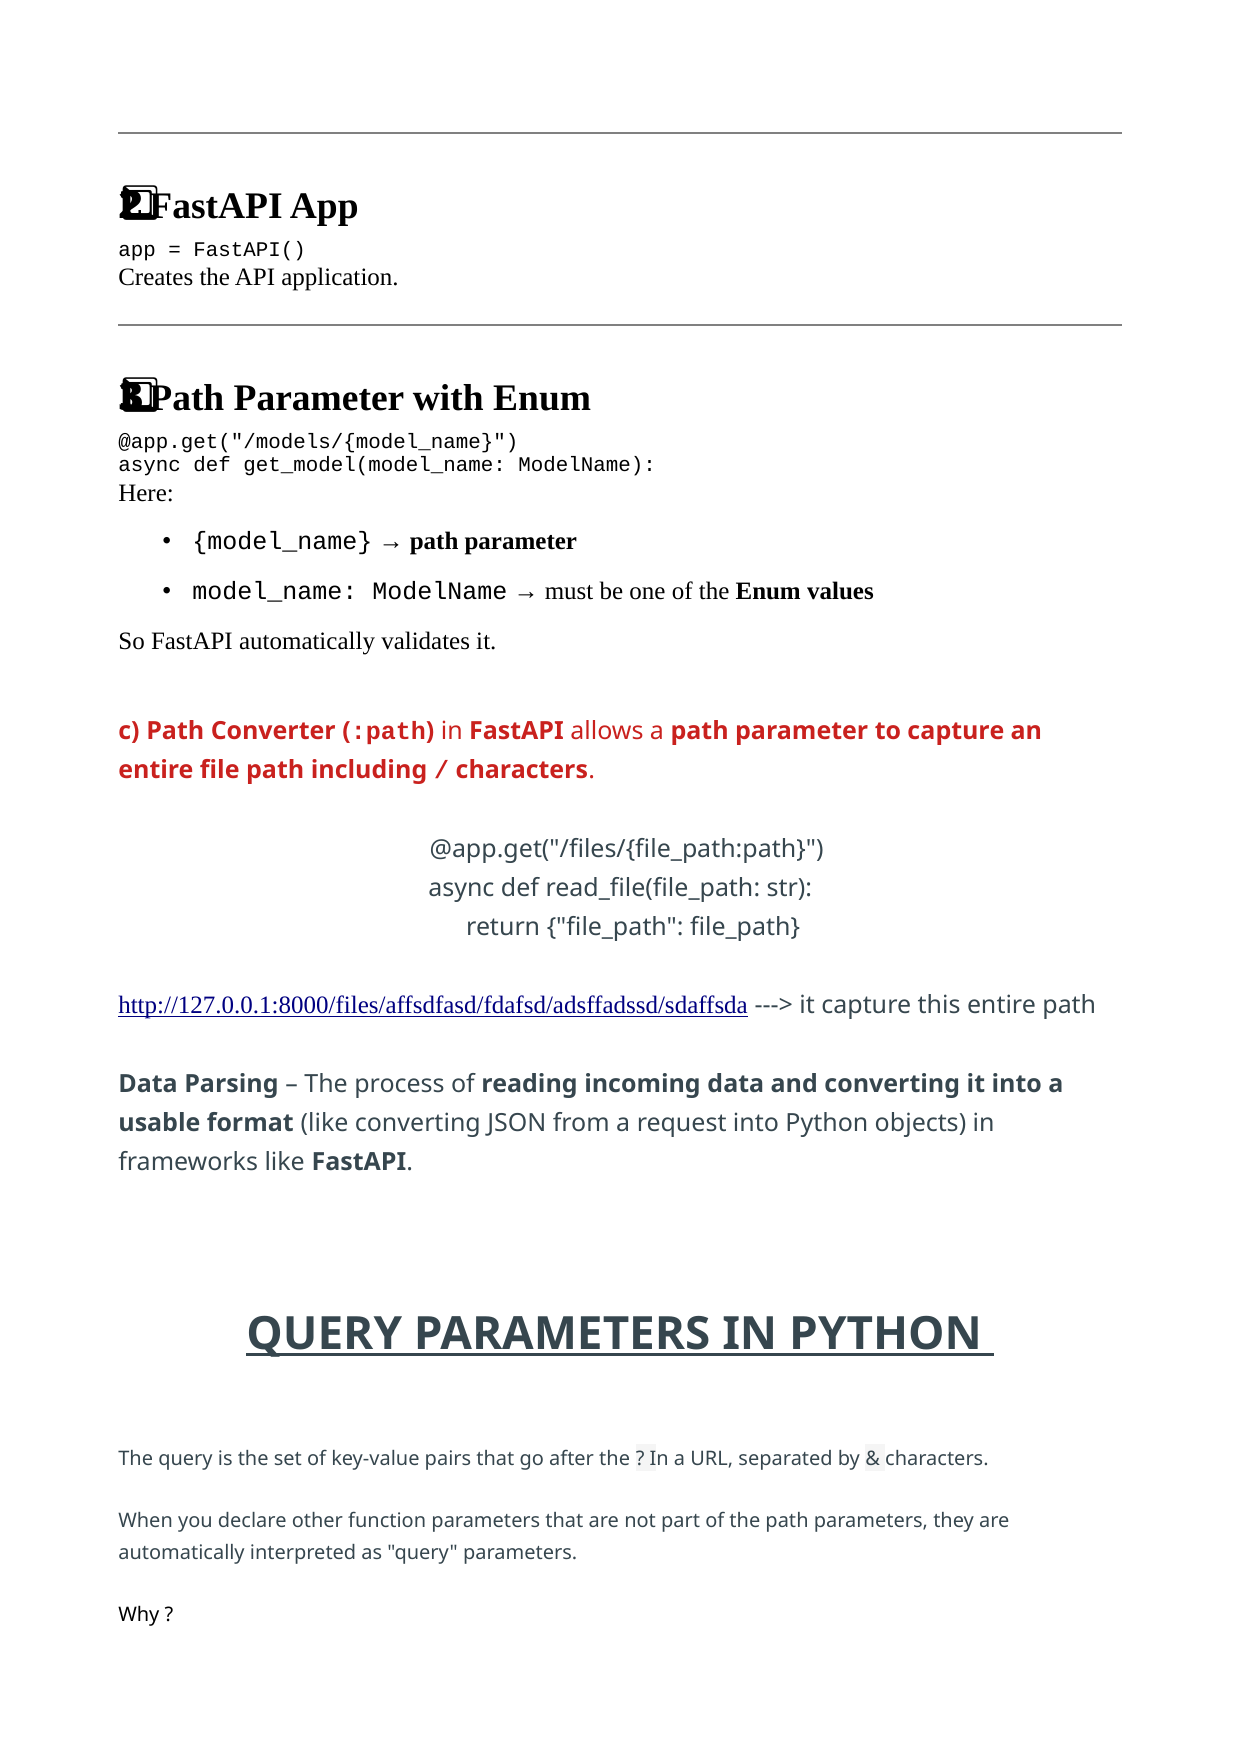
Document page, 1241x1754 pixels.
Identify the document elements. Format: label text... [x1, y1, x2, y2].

text return {"file_path": file_path} [118, 909, 1122, 943]
text @app.get("/models/{model_name}") [118, 431, 1122, 454]
text c) Path Converter (:path) in FastAPI allows a path parameter to capture an entire file path including / characters. [118, 712, 1122, 786]
text async def read_file(file_path: str): [118, 869, 1122, 904]
text @app.get("/files/{file_path:path}") [118, 830, 1122, 864]
text QUERY PARAMETERS IN PYTHON [118, 1300, 1122, 1363]
subtitle 2️⃣ FastAPI App [118, 183, 1122, 226]
text async def get_model(model_name: ModelName): [118, 454, 1122, 478]
text When you declare other function parameters that are not part of the path parameters, they are automatically interpreted as "query" parameters. [118, 1506, 1122, 1565]
text http://127.0.0.1:8000/files/affsdfasd/fdafsd/adsffadssd/sdaffsda ---> it capture this entire path [118, 987, 1122, 1021]
text Data Parsing – The process of reading incoming data and converting it into a usable format (like converting JSON from a request into Python objects) in frameworks like FastAPI. [118, 1065, 1122, 1178]
text Why ? [118, 1601, 1122, 1628]
text So FastAPI automatically validates it. [118, 626, 1122, 654]
list model_name: ModelName → must be one of the Enum values [162, 576, 1122, 607]
text Here: [118, 478, 1122, 507]
text The query is the set of key-value pairs that go after the ? In a URL, separated by & characters. [118, 1444, 1122, 1471]
subtitle 3️⃣ Path Parameter with Enum [118, 375, 1122, 418]
list {model_name} → path parameter [162, 526, 1122, 557]
text app = FastAPI() [118, 239, 1122, 262]
text Creates the API application. [118, 262, 1122, 291]
